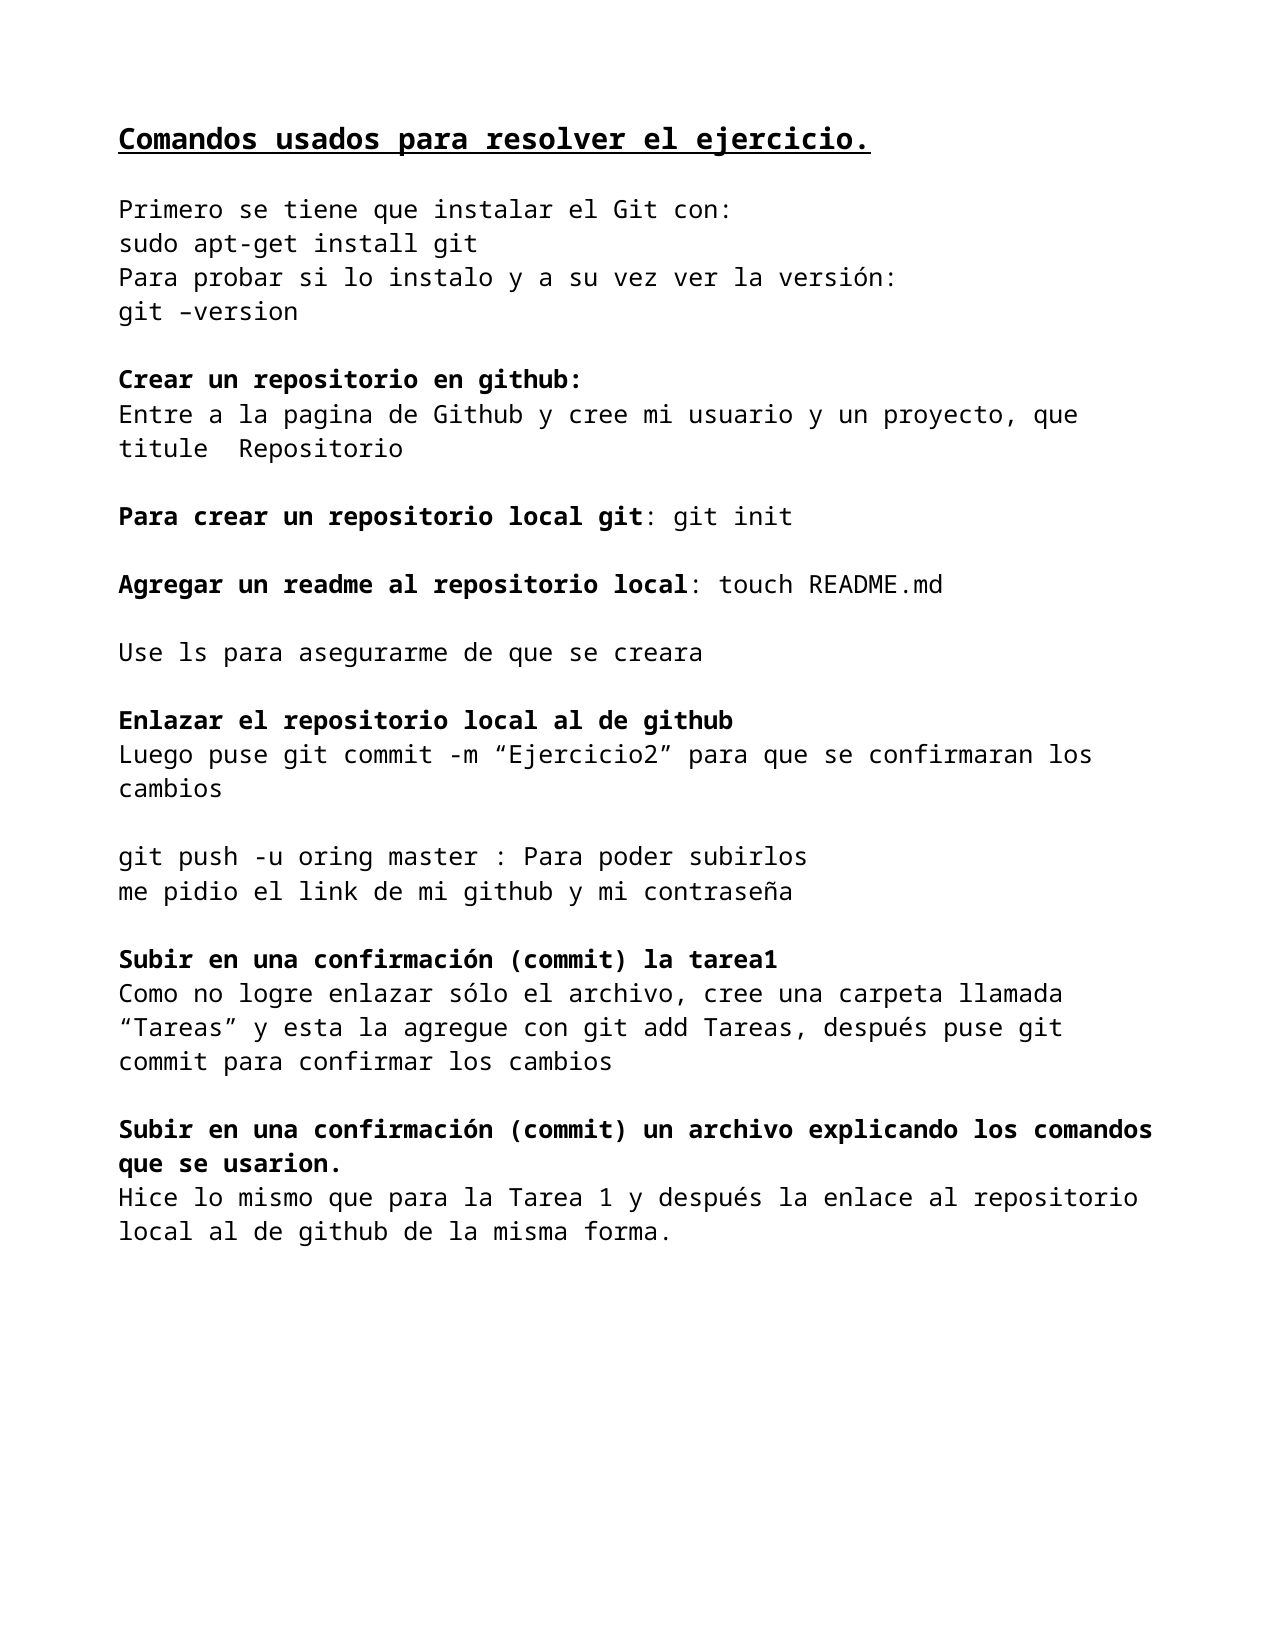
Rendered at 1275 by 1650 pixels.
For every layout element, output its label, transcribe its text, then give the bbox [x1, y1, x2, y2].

text me pidio el link de mi github y mi contraseña [118, 873, 1157, 907]
text Subir en una confirmación (commit) un archivo explicando los comandos que se usarion. [118, 1112, 1157, 1180]
text Para crear un repositorio local git: git init [118, 498, 1157, 532]
text Primero se tiene que instalar el Git con: [118, 192, 1157, 226]
text Subir en una confirmación (commit) la tarea1 [118, 941, 1157, 975]
text git push -u oring master : Para poder subirlos [118, 839, 1157, 873]
text Hice lo mismo que para la Tarea 1 y después la enlace al repositorio local al de github de la misma forma. [118, 1180, 1157, 1248]
text Para probar si lo instalo y a su vez ver la versión: [118, 260, 1157, 294]
text Crear un repositorio en github: [118, 362, 1157, 396]
text Comandos usados para resolver el ejercicio. [118, 118, 1157, 158]
text Agregar un readme al repositorio local: touch README.md [118, 567, 1157, 601]
text Entre a la pagina de Github y cree mi usuario y un proyecto, que titule Repositorio [118, 396, 1157, 464]
text git –version [118, 294, 1157, 328]
text Use ls para asegurarme de que se creara [118, 635, 1157, 669]
text Luego puse git commit -m “Ejercicio2” para que se confirmaran los cambios [118, 737, 1157, 805]
text Como no logre enlazar sólo el archivo, cree una carpeta llamada “Tareas” y esta la agregue con git add Tareas, después puse git commit para confirmar los cambios [118, 975, 1157, 1077]
text sudo apt-get install git [118, 226, 1157, 260]
text Enlazar el repositorio local al de github [118, 703, 1157, 737]
